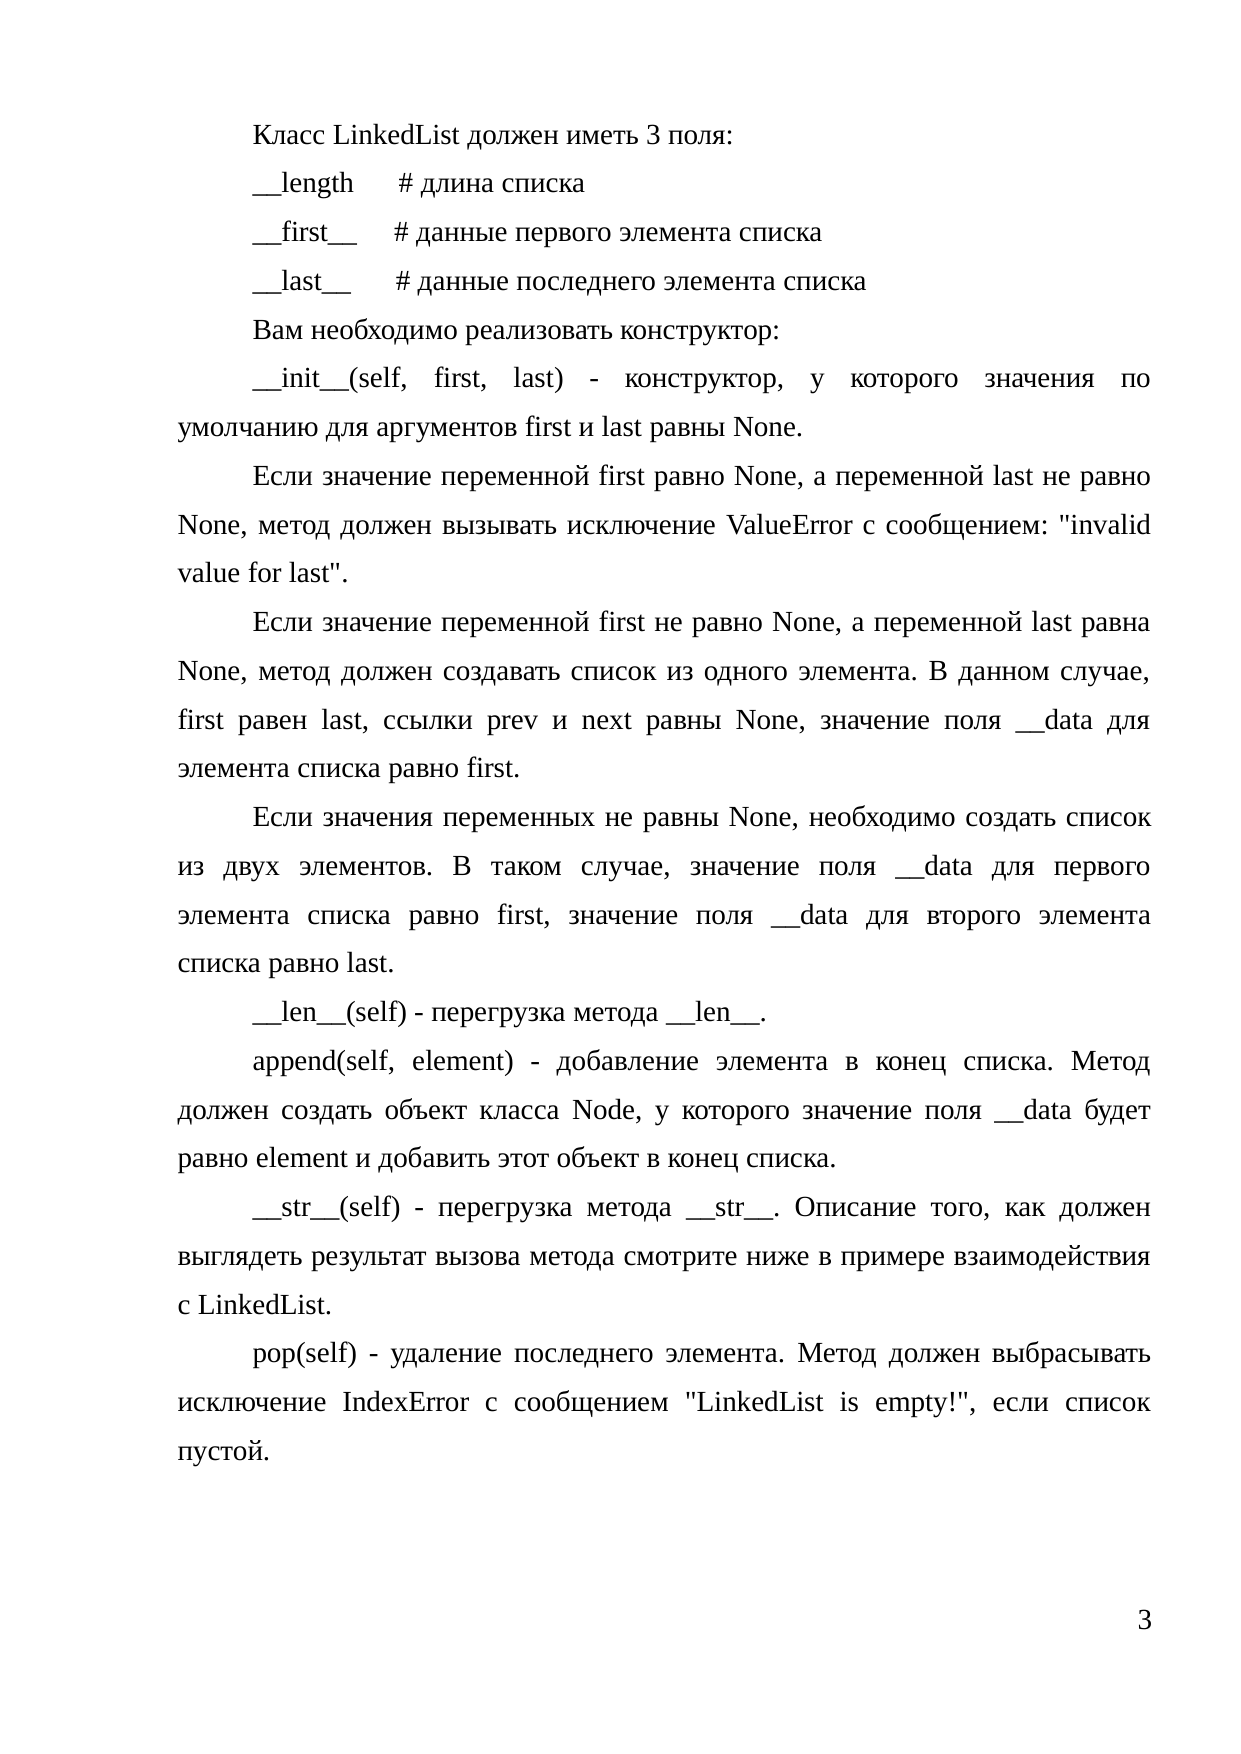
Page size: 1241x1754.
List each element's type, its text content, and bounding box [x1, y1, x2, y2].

text append(self, element) - добавление элемента в конец списка. Метод должен создать объект класса Node, у которого значение поля __data будет равно element и добавить этот объект в конец списка. [177, 1044, 1152, 1174]
text __first__ # данные первого элемента списка [177, 216, 1152, 248]
text Если значение переменной first равно None, а переменной last не равно None, метод должен вызывать исключение ValueError с сообщением: "invalid value for last". [177, 459, 1152, 589]
text pop(self) - удаление последнего элемента. Метод должен выбрасывать исключение IndexError с сообщением "LinkedList is empty!", если список пустой. [177, 1337, 1152, 1467]
text __last__ # данные последнего элемента списка [177, 264, 1152, 297]
text __init__(self, first, last) - конструктор, у которого значения по умолчанию для аргументов first и last равны None. [177, 362, 1152, 443]
text Вам необходимо реализовать конструктор: [177, 313, 1152, 346]
text Если значение переменной first не равно None, а переменной last равна None, метод должен создавать список из одного элемента. В данном случае, first равен last, ссылки prev и next равны None, значение поля __data для элемента списка равно first. [177, 606, 1152, 784]
text Класс LinkedList должен иметь 3 поля: [177, 118, 1152, 151]
text __str__(self) - перегрузка метода __str__. Описание того, как должен выглядеть результат вызова метода смотрите ниже в примере взаимодействия с LinkedList. [177, 1191, 1152, 1321]
text __length # длина списка [177, 167, 1152, 199]
text Если значения переменных не равны None, необходимо создать список из двух элементов. В таком случае, значение поля __data для первого элемента списка равно first, значение поля __data для второго элемента списка равно last. [177, 801, 1152, 979]
text __len__(self) - перегрузка метода __len__. [177, 996, 1152, 1028]
